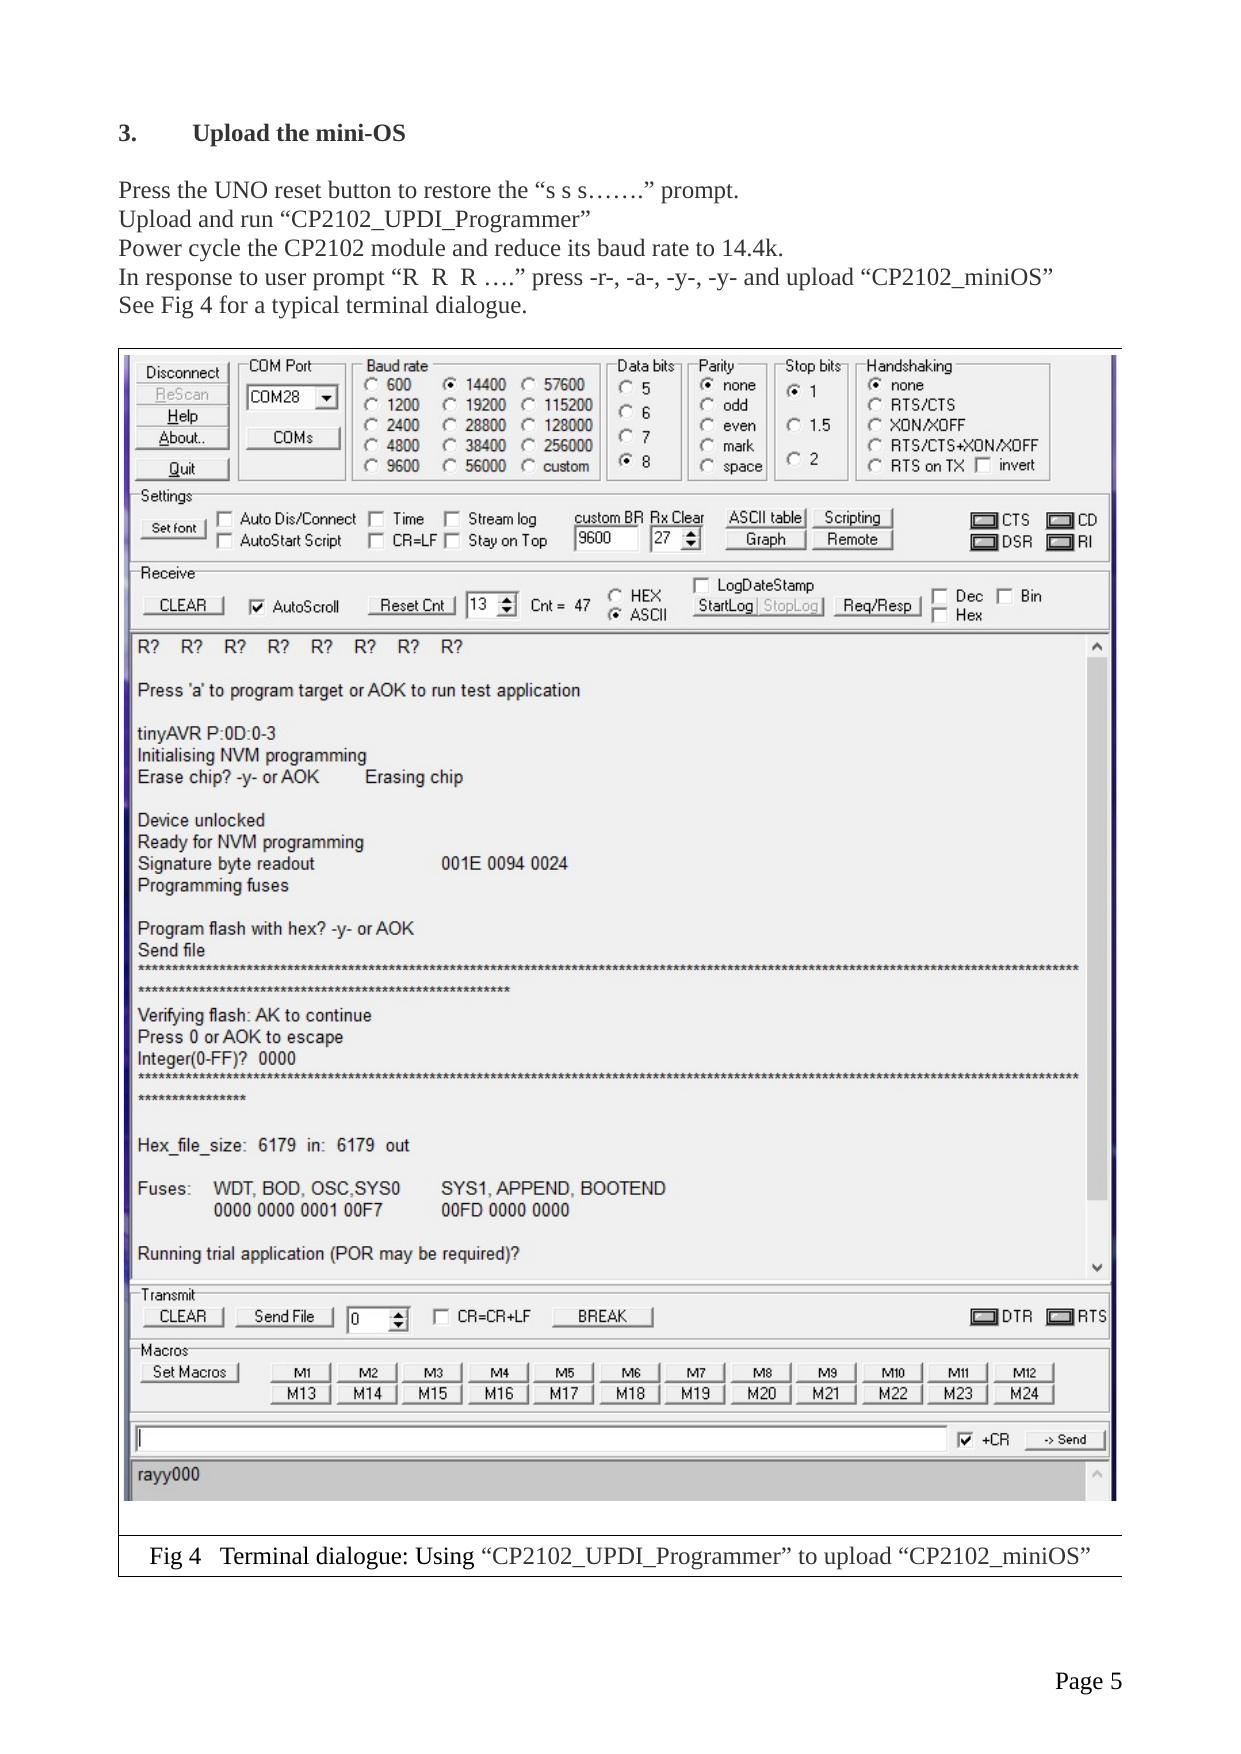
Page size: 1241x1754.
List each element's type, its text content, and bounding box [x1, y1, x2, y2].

picture [123, 355, 1117, 1501]
text Upload and run “CP2102_UPDI_Programmer” [118, 204, 1122, 233]
table_cell Fig 4 Terminal dialogue: Using “CP2102_UPDI_Programmer” to upload “CP2102_miniOS” [119, 1536, 1122, 1576]
text Power cycle the CP2102 module and reduce its baud rate to 14.4k. [118, 233, 1122, 262]
text Press the UNO reset button to restore the “s s s…….” prompt. [118, 176, 1122, 204]
text 3. Upload the mini-OS [118, 118, 1122, 147]
text In response to user prompt “R R R ….” press -r-, -a-, -y-, -y- and upload “CP2102_miniOS” [118, 262, 1122, 291]
table_header [119, 349, 1122, 1534]
text See Fig 4 for a typical terminal dialogue. [118, 291, 1122, 319]
